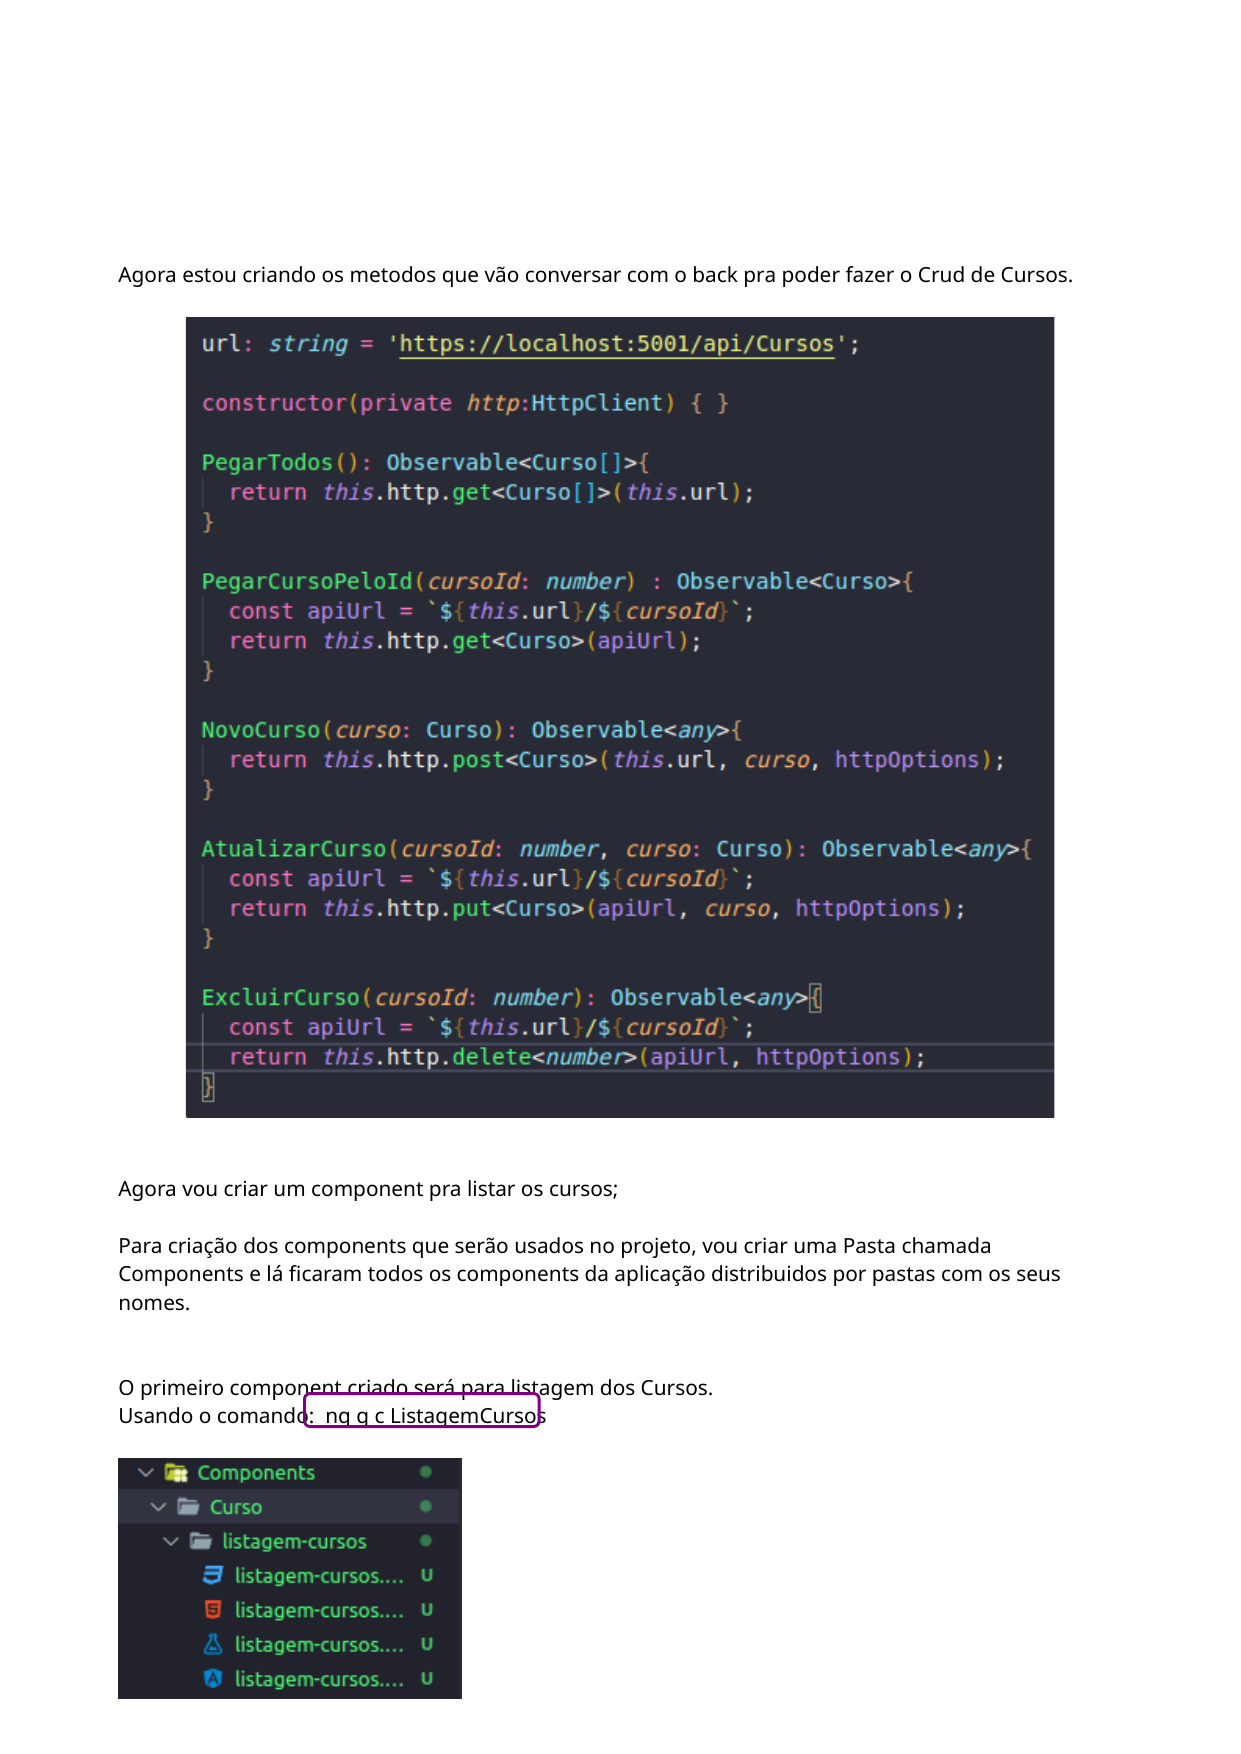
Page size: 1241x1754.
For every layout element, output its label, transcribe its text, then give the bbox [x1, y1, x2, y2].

text O primeiro component criado será para listagem dos Cursos. [118, 1373, 1122, 1402]
text Agora vou criar um component pra listar os cursos; [118, 1174, 1122, 1202]
picture [185, 317, 1055, 1118]
text Usando o comando: ng g c ListagemCursos [118, 1402, 1122, 1430]
text Para criação dos components que serão usados no projeto, vou criar uma Pasta chamada Components e lá ficaram todos os components da aplicação distribuidos por pastas com os seus nomes. [118, 1231, 1122, 1316]
text Agora estou criando os metodos que vão conversar com o back pra poder fazer o Crud de Cursos. [118, 260, 1122, 289]
picture [118, 1458, 462, 1699]
